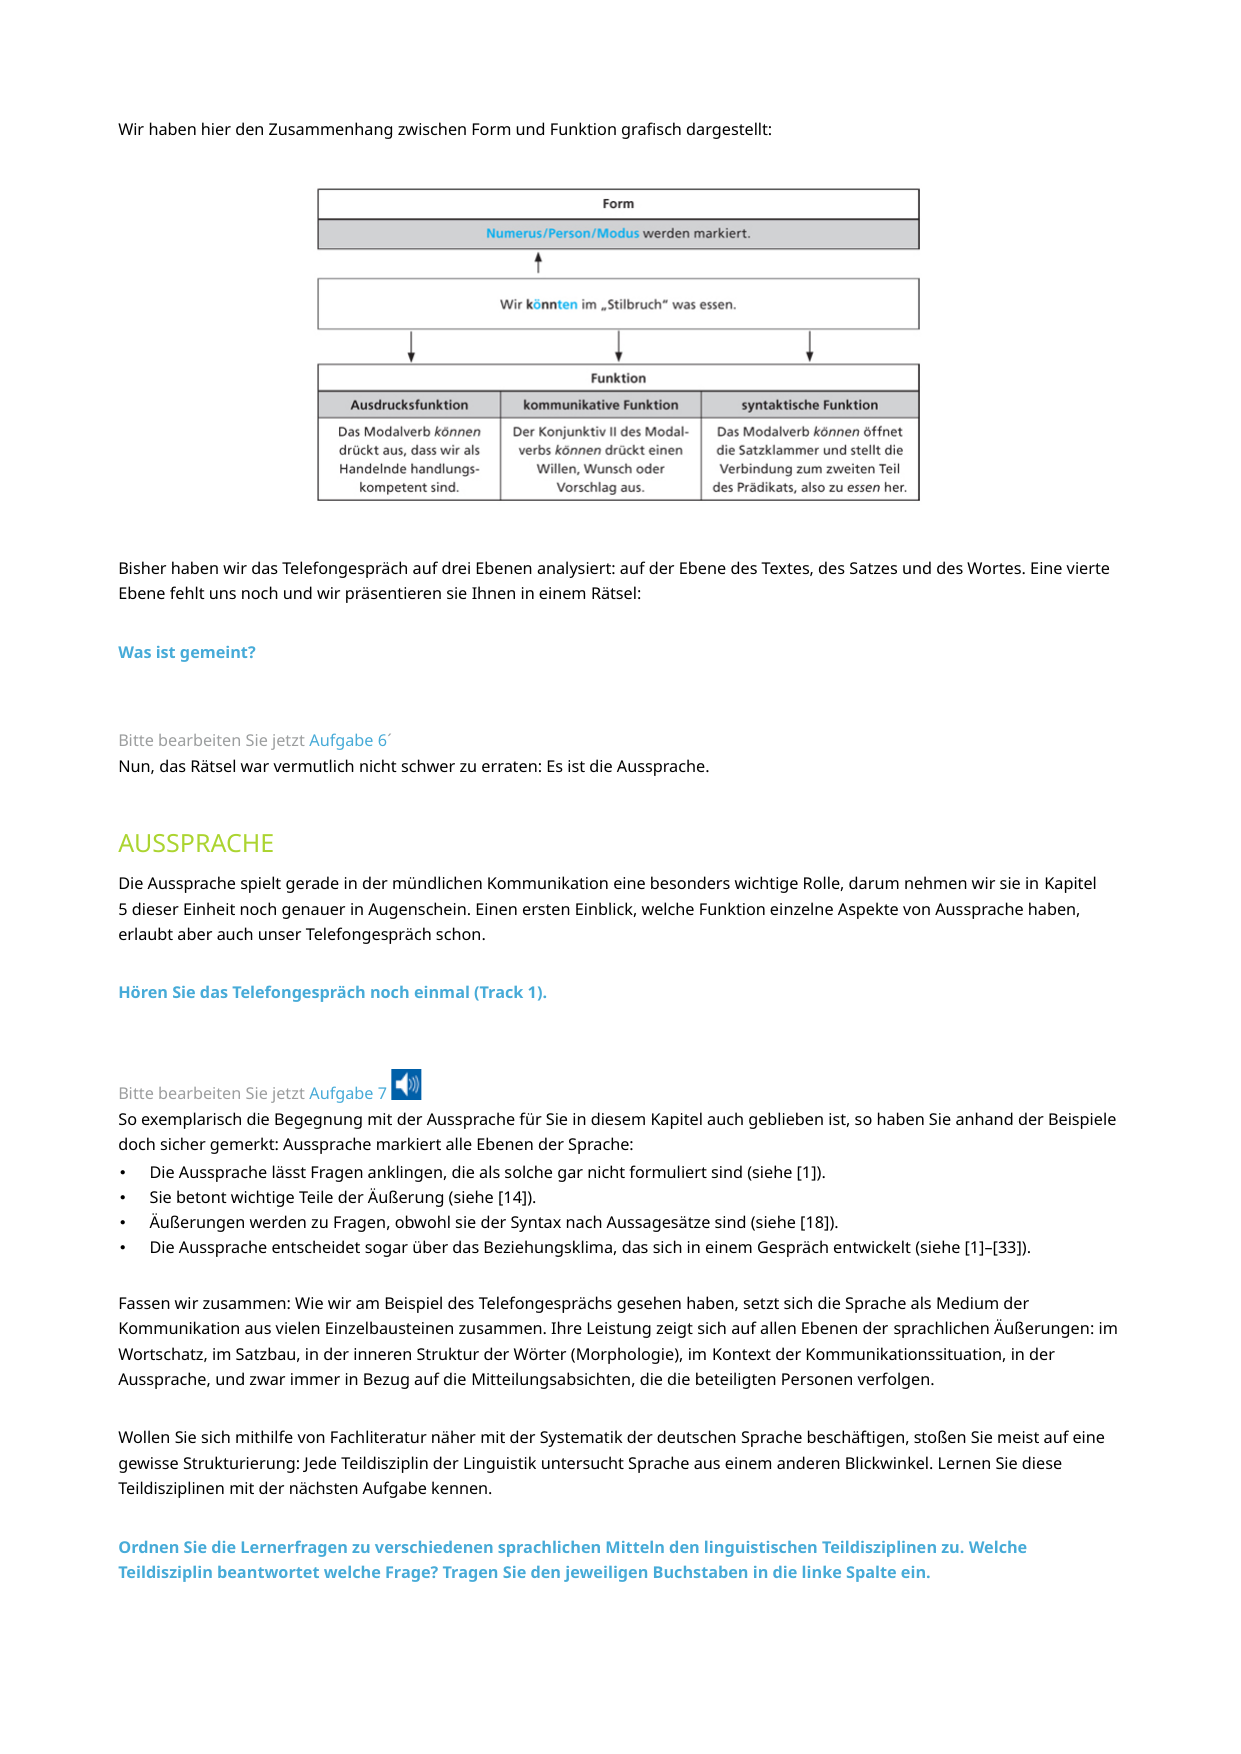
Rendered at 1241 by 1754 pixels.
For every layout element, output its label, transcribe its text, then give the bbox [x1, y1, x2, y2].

list Die Aussprache entscheidet sogar über das Beziehungsklima, das sich in einem Gespräch entwickelt (siehe [1]–[33]). [120, 1234, 1122, 1259]
text Ordnen Sie die Lernerfragen zu verschiedenen sprachlichen Mitteln den linguistischen Teildisziplinen zu. Welche Teildisziplin beantwortet welche Frage? Tragen Sie den jeweiligen Buchstaben in die linke Spalte ein. [118, 1536, 1122, 1583]
picture [391, 1069, 422, 1100]
text Fassen wir zusammen: Wie wir am Beispiel des Telefongesprächs gesehen haben, setzt sich die Sprache als Medium der Kommunikation aus vielen Einzelbausteinen zusammen. Ihre Leistung zeigt sich auf allen Ebenen der sprachlichen Äußerungen: im Wortschatz, im Satzbau, in der inneren Struktur der Wörter (Morphologie), im Kontext der Kommunikationssituation, in der Aussprache, und zwar immer in Bezug auf die Mitteilungsabsichten, die die beteiligten Personen verfolgen. [118, 1292, 1122, 1390]
text Nun, das Rätsel war vermutlich nicht schwer zu erraten: Es ist die Aussprache. [118, 754, 1122, 777]
picture [305, 176, 936, 520]
text Wollen Sie sich mithilfe von Fachliteratur näher mit der Systematik der deutschen Sprache beschäftigen, stoßen Sie meist auf eine gewisse Strukturierung: Jede Teildisziplin der Linguistik untersucht Sprache aus einem anderen Blickwinkel. Lernen Sie diese Teildisziplinen mit der nächsten Aufgabe kennen. [118, 1426, 1122, 1499]
text Hören Sie das Telefongespräch noch einmal (Track 1). [118, 981, 1122, 1003]
text Wir haben hier den Zusammenhang zwischen Form und Funktion grafisch dargestellt: [118, 118, 1122, 140]
subtitle AUSSPRACHE [118, 826, 1122, 859]
text Die Aussprache spielt gerade in der mündlichen Kommunikation eine besonders wichtige Rolle, darum nehmen wir sie in Kapitel 5 dieser Einheit noch genauer in Augenschein. Einen ersten Einblick, welche Funktion einzelne Aspekte von Aussprache haben, erlaubt aber auch unser Telefongespräch schon. [118, 872, 1122, 945]
text Was ist gemeint? [118, 641, 1122, 663]
text Bitte bearbeiten Sie jetzt Aufgabe 7 [118, 1070, 1122, 1104]
list Äußerungen werden zu Fragen, obwohl sie der Syntax nach Aussagesätze sind (siehe [18]). [120, 1209, 1122, 1234]
list Sie betont wichtige Teile der Äußerung (siehe [14]). [120, 1184, 1122, 1209]
list Die Aussprache lässt Fragen anklingen, die als solche gar nicht formuliert sind (siehe [1]). [120, 1159, 1122, 1184]
text So exemplarisch die Begegnung mit der Aussprache für Sie in diesem Kapitel auch geblieben ist, so haben Sie anhand der Beispiele doch sicher gemerkt: Aussprache markiert alle Ebenen der Sprache: [118, 1108, 1122, 1155]
text Bisher haben wir das Telefongespräch auf drei Ebenen analysiert: auf der Ebene des Textes, des Satzes und des Wortes. Eine vierte Ebene fehlt uns noch und wir präsentieren sie Ihnen in einem Rätsel: [118, 557, 1122, 604]
text Bitte bearbeiten Sie jetzt Aufgabe 6´ [118, 729, 1122, 751]
